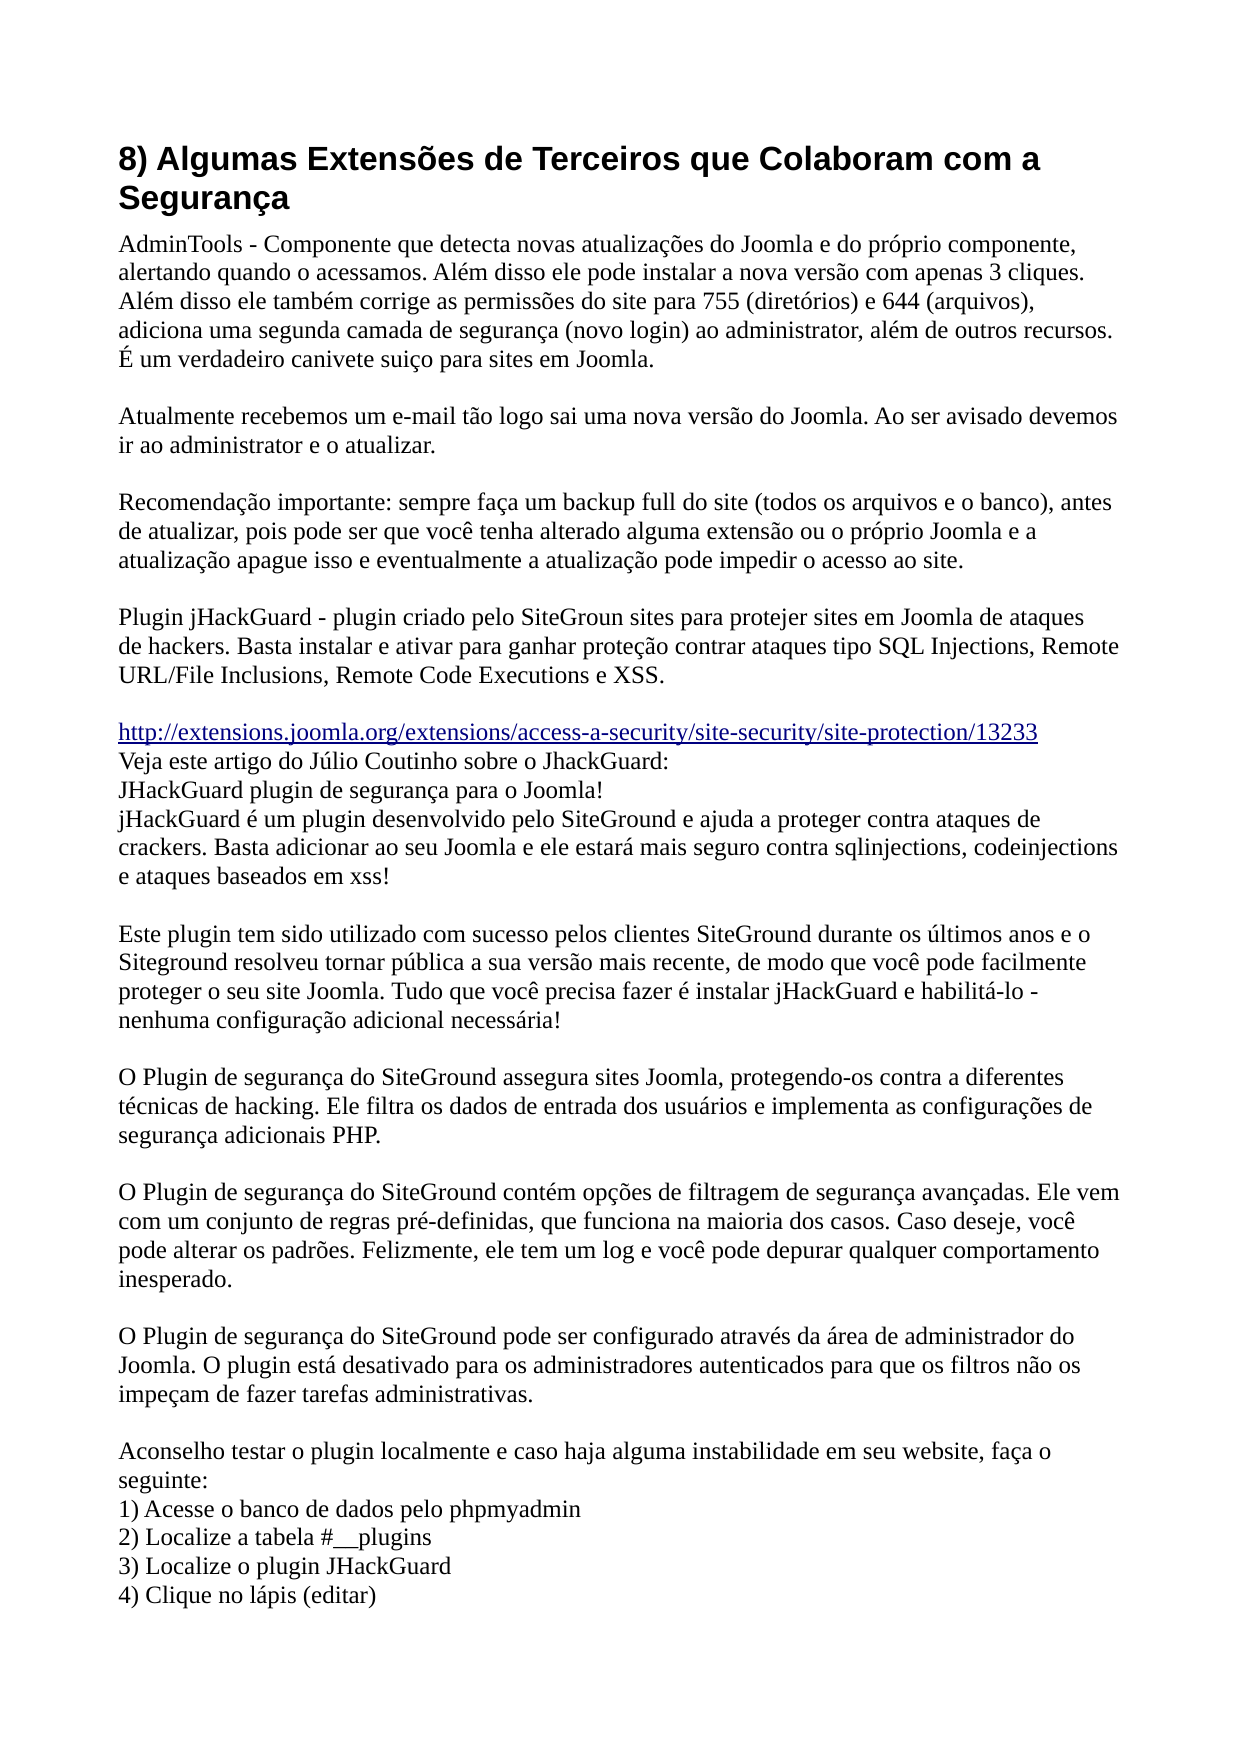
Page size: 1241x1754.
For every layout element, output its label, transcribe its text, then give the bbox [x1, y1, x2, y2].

text Atualmente recebemos um e-mail tão logo sai uma nova versão do Joomla. Ao ser avisado devemos [118, 401, 1122, 430]
text Veja este artigo do Júlio Coutinho sobre o JhackGuard: [118, 746, 1122, 775]
text URL/File Inclusions, Remote Code Executions e XSS. [118, 660, 1122, 689]
text de atualizar, pois pode ser que você tenha alterado alguma extensão ou o próprio Joomla e a [118, 516, 1122, 545]
text Recomendação importante: sempre faça um backup full do site (todos os arquivos e o banco), antes [118, 487, 1122, 516]
text Joomla. O plugin está desativado para os administradores autenticados para que os filtros não os [118, 1350, 1122, 1379]
text Siteground resolveu tornar pública a sua versão mais recente, de modo que você pode facilmente [118, 947, 1122, 976]
text técnicas de hacking. Ele filtra os dados de entrada dos usuários e implementa as configurações de [118, 1091, 1122, 1120]
text atualização apague isso e eventualmente a atualização pode impedir o acesso ao site. [118, 545, 1122, 574]
text AdminTools - Componente que detecta novas atualizações do Joomla e do próprio componente, [118, 229, 1122, 257]
text impeçam de fazer tarefas administrativas. [118, 1379, 1122, 1407]
text Plugin jHackGuard - plugin criado pelo SiteGroun sites para protejer sites em Joomla de ataques [118, 602, 1122, 631]
text ir ao administrator e o atualizar. [118, 430, 1122, 459]
text JHackGuard plugin de segurança para o Joomla! [118, 775, 1122, 804]
text adiciona uma segunda camada de segurança (novo login) ao administrator, além de outros recursos. [118, 315, 1122, 344]
text crackers. Basta adicionar ao seu Joomla e ele estará mais seguro contra sqlinjections, codeinjections [118, 832, 1122, 861]
text com um conjunto de regras pré-definidas, que funciona na maioria dos casos. Caso deseje, você [118, 1206, 1122, 1235]
text proteger o seu site Joomla. Tudo que você precisa fazer é instalar jHackGuard e habilitá-lo - [118, 976, 1122, 1005]
text alertando quando o acessamos. Além disso ele pode instalar a nova versão com apenas 3 cliques. [118, 257, 1122, 286]
text 2) Localize a tabela #__plugins [118, 1522, 1122, 1551]
text Este plugin tem sido utilizado com sucesso pelos clientes SiteGround durante os últimos anos e o [118, 919, 1122, 947]
text seguinte: [118, 1465, 1122, 1494]
text É um verdadeiro canivete suiço para sites em Joomla. [118, 344, 1122, 372]
text O Plugin de segurança do SiteGround assegura sites Joomla, protegendo-os contra a diferentes [118, 1062, 1122, 1091]
subtitle 8) Algumas Extensões de Terceiros que Colaboram com a Segurança [118, 139, 1122, 216]
text Aconselho testar o plugin localmente e caso haja alguma instabilidade em seu website, faça o [118, 1436, 1122, 1465]
text 4) Clique no lápis (editar) [118, 1580, 1122, 1609]
text segurança adicionais PHP. [118, 1120, 1122, 1149]
text nenhuma configuração adicional necessária! [118, 1005, 1122, 1034]
text pode alterar os padrões. Felizmente, ele tem um log e você pode depurar qualquer comportamento [118, 1235, 1122, 1264]
text O Plugin de segurança do SiteGround contém opções de filtragem de segurança avançadas. Ele vem [118, 1177, 1122, 1206]
text 1) Acesse o banco de dados pelo phpmyadmin [118, 1494, 1122, 1522]
text inesperado. [118, 1264, 1122, 1292]
text de hackers. Basta instalar e ativar para ganhar proteção contrar ataques tipo SQL Injections, Remote [118, 631, 1122, 660]
text e ataques baseados em xss! [118, 861, 1122, 890]
text jHackGuard é um plugin desenvolvido pelo SiteGround e ajuda a proteger contra ataques de [118, 804, 1122, 832]
text http://extensions.joomla.org/extensions/access-a-security/site-security/site-protection/13233 [118, 717, 1122, 746]
text O Plugin de segurança do SiteGround pode ser configurado através da área de administrador do [118, 1321, 1122, 1350]
text 3) Localize o plugin JHackGuard [118, 1551, 1122, 1580]
text Além disso ele também corrige as permissões do site para 755 (diretórios) e 644 (arquivos), [118, 286, 1122, 315]
